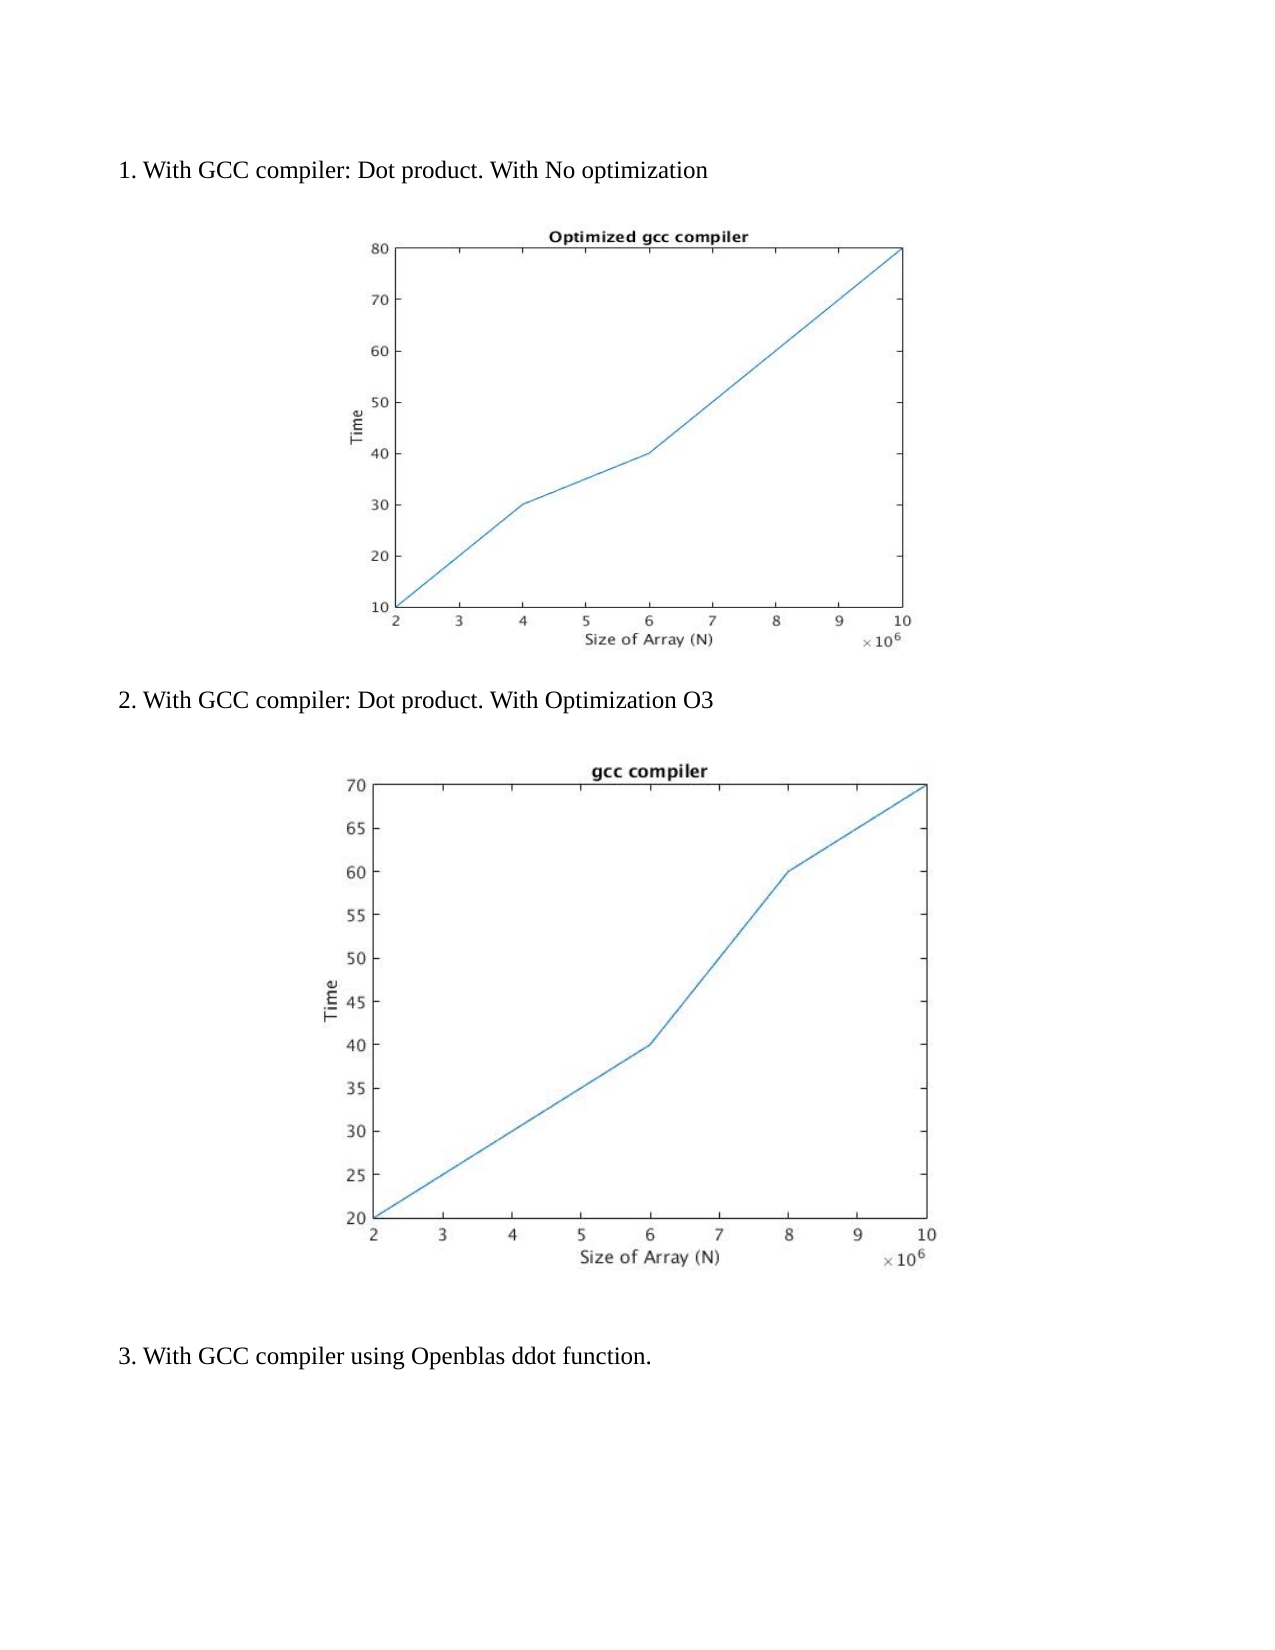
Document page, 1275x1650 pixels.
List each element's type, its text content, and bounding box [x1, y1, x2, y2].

text 2. With GCC compiler: Dot product. With Optimization O3 [118, 681, 1157, 713]
picture [311, 216, 964, 655]
text 3. With GCC compiler using Openblas ddot function. [118, 1337, 1157, 1370]
picture [282, 746, 993, 1276]
text 1. With GCC compiler: Dot product. With No optimization [118, 151, 1157, 184]
